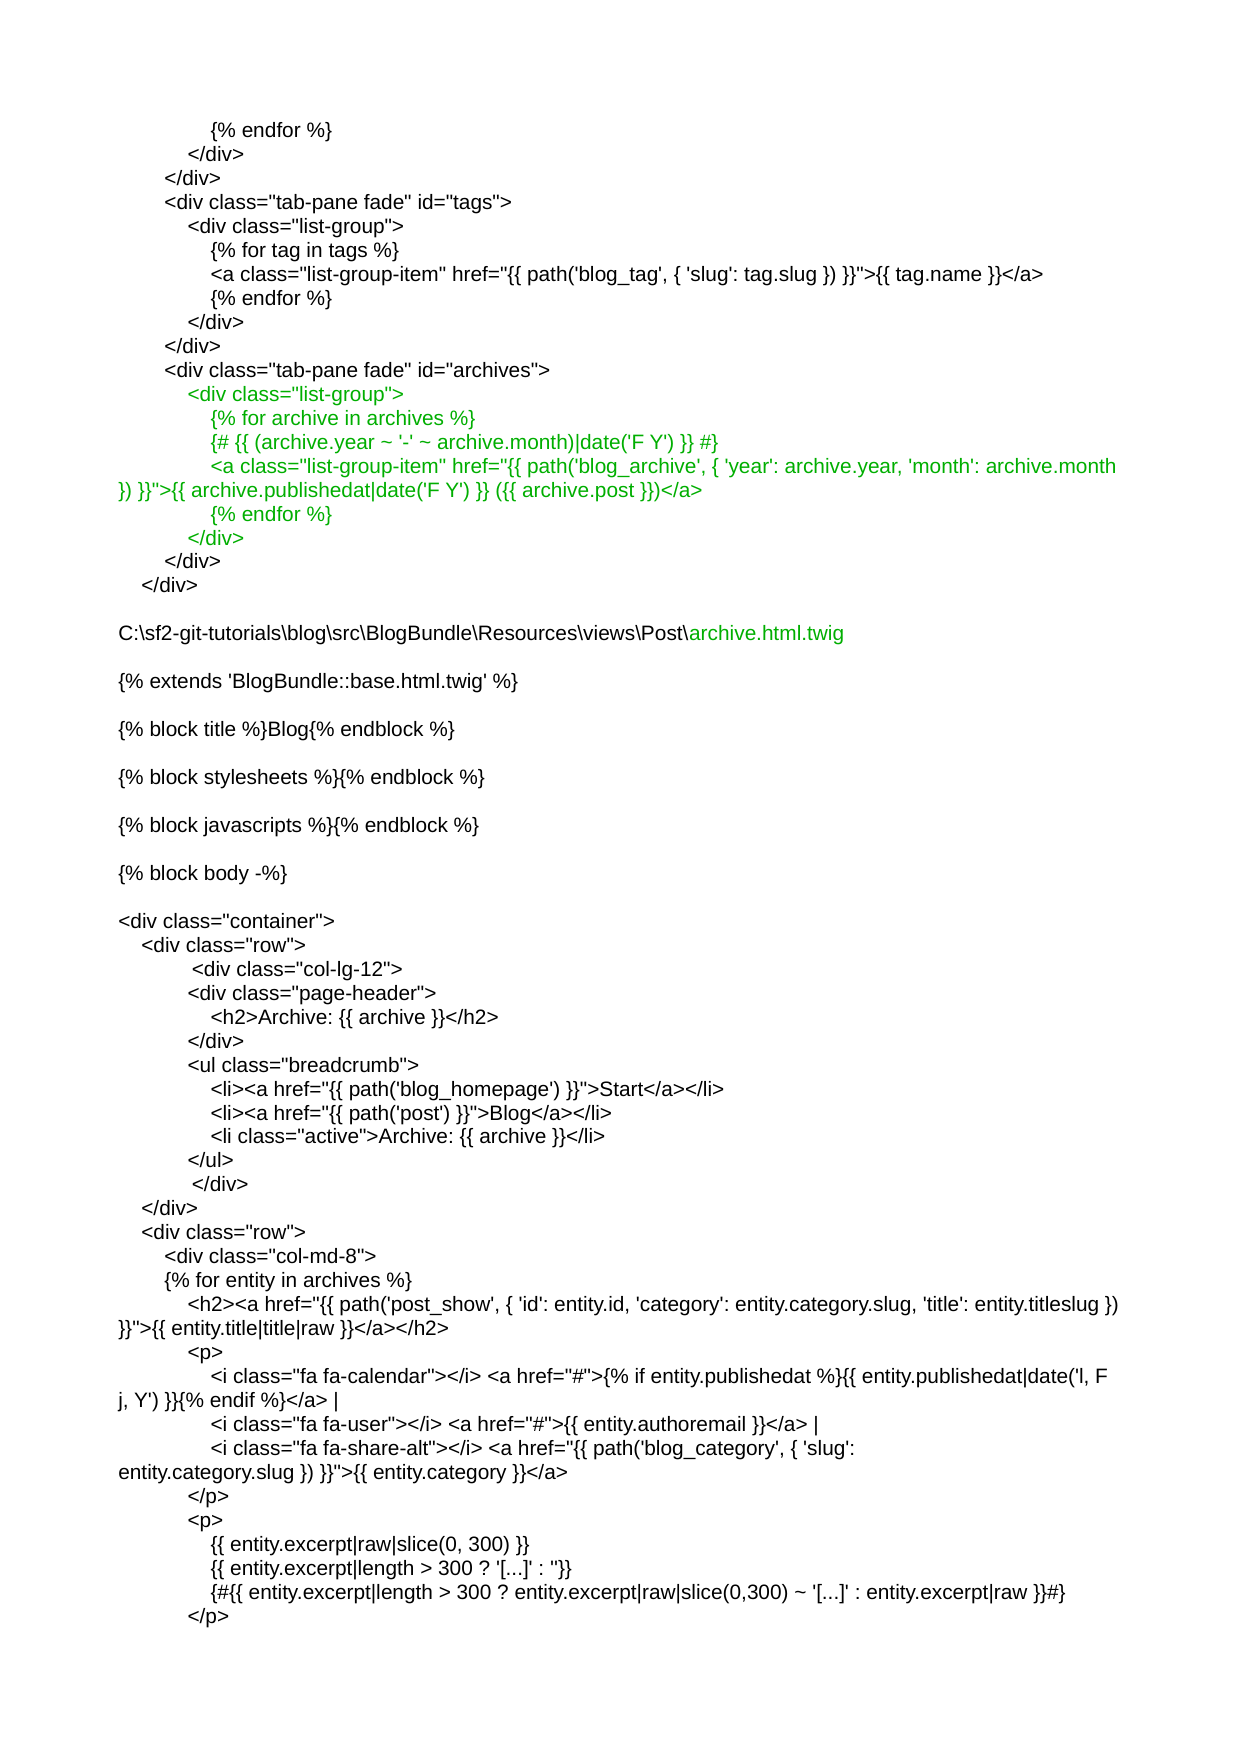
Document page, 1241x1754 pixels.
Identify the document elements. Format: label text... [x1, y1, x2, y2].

text <li><a href="{{ path('post') }}">Blog</a></li> [118, 1100, 1122, 1124]
text {% for entity in archives %} [118, 1268, 1122, 1292]
text {% block stylesheets %}{% endblock %} [118, 765, 1122, 789]
text {# {{ (archive.year ~ '-' ~ archive.month)|date('F Y') }} #} [118, 429, 1122, 453]
text <ul class="breadcrumb"> [118, 1052, 1122, 1076]
text </p> [118, 1603, 1122, 1627]
text </div> [118, 310, 1122, 334]
text {#{{ entity.excerpt|length > 300 ? entity.excerpt|raw|slice(0,300) ~ '[...]' : entity.excerpt|raw }}#} [118, 1579, 1122, 1603]
text <div class="col-lg-12"> [118, 957, 1122, 981]
text <p> [118, 1340, 1122, 1364]
text <div class="col-md-8"> [118, 1244, 1122, 1268]
text </div> [118, 573, 1122, 597]
text <h2><a href="{{ path('post_show', { 'id': entity.id, 'category': entity.category.slug, 'title': entity.titleslug }) }}">{{ entity.title|title|raw }}</a></h2> [118, 1292, 1122, 1340]
text </p> [118, 1484, 1122, 1508]
text <div class="container"> [118, 909, 1122, 933]
text </div> [118, 1196, 1122, 1220]
text {% extends 'BlogBundle::base.html.twig' %} [118, 669, 1122, 693]
text {% endfor %} [118, 118, 1122, 142]
text {% endfor %} [118, 286, 1122, 310]
text <div class="tab-pane fade" id="tags"> [118, 190, 1122, 214]
text <div class="list-group"> [118, 214, 1122, 238]
text </div> [118, 549, 1122, 573]
text {% for archive in archives %} [118, 406, 1122, 429]
text {% for tag in tags %} [118, 238, 1122, 262]
text </div> [118, 1028, 1122, 1052]
text C:\sf2-git-tutorials\blog\src\BlogBundle\Resources\views\Post\archive.html.twig [118, 621, 1122, 645]
text </ul> [118, 1148, 1122, 1172]
text {% block javascripts %}{% endblock %} [118, 813, 1122, 837]
text <h2>Archive: {{ archive }}</h2> [118, 1004, 1122, 1028]
text {% block body -%} [118, 861, 1122, 885]
text <i class="fa fa-share-alt"></i> <a href="{{ path('blog_category', { 'slug': entity.category.slug }) }}">{{ entity.category }}</a> [118, 1436, 1122, 1484]
text <p> [118, 1508, 1122, 1532]
text </div> [118, 525, 1122, 549]
text {{ entity.excerpt|length > 300 ? '[...]' : ''}} [118, 1556, 1122, 1579]
text {{ entity.excerpt|raw|slice(0, 300) }} [118, 1532, 1122, 1556]
text <div class="row"> [118, 933, 1122, 957]
text <div class="page-header"> [118, 981, 1122, 1004]
text </div> [118, 1172, 1122, 1196]
text <i class="fa fa-user"></i> <a href="#">{{ entity.authoremail }}</a> | [118, 1412, 1122, 1436]
text <li class="active">Archive: {{ archive }}</li> [118, 1124, 1122, 1148]
text <a class="list-group-item" href="{{ path('blog_archive', { 'year': archive.year, 'month': archive.month }) }}">{{ archive.publishedat|date('F Y') }} ({{ archive.post }})</a> [118, 453, 1122, 501]
text </div> [118, 142, 1122, 166]
text {% endfor %} [118, 501, 1122, 525]
text <div class="row"> [118, 1220, 1122, 1244]
text <li><a href="{{ path('blog_homepage') }}">Start</a></li> [118, 1076, 1122, 1100]
text <i class="fa fa-calendar"></i> <a href="#">{% if entity.publishedat %}{{ entity.publishedat|date('l, F j, Y') }}{% endif %}</a> | [118, 1364, 1122, 1412]
text {% block title %}Blog{% endblock %} [118, 717, 1122, 741]
text <div class="list-group"> [118, 382, 1122, 406]
text <div class="tab-pane fade" id="archives"> [118, 358, 1122, 382]
text <a class="list-group-item" href="{{ path('blog_tag', { 'slug': tag.slug }) }}">{{ tag.name }}</a> [118, 262, 1122, 286]
text </div> [118, 334, 1122, 358]
text </div> [118, 166, 1122, 190]
